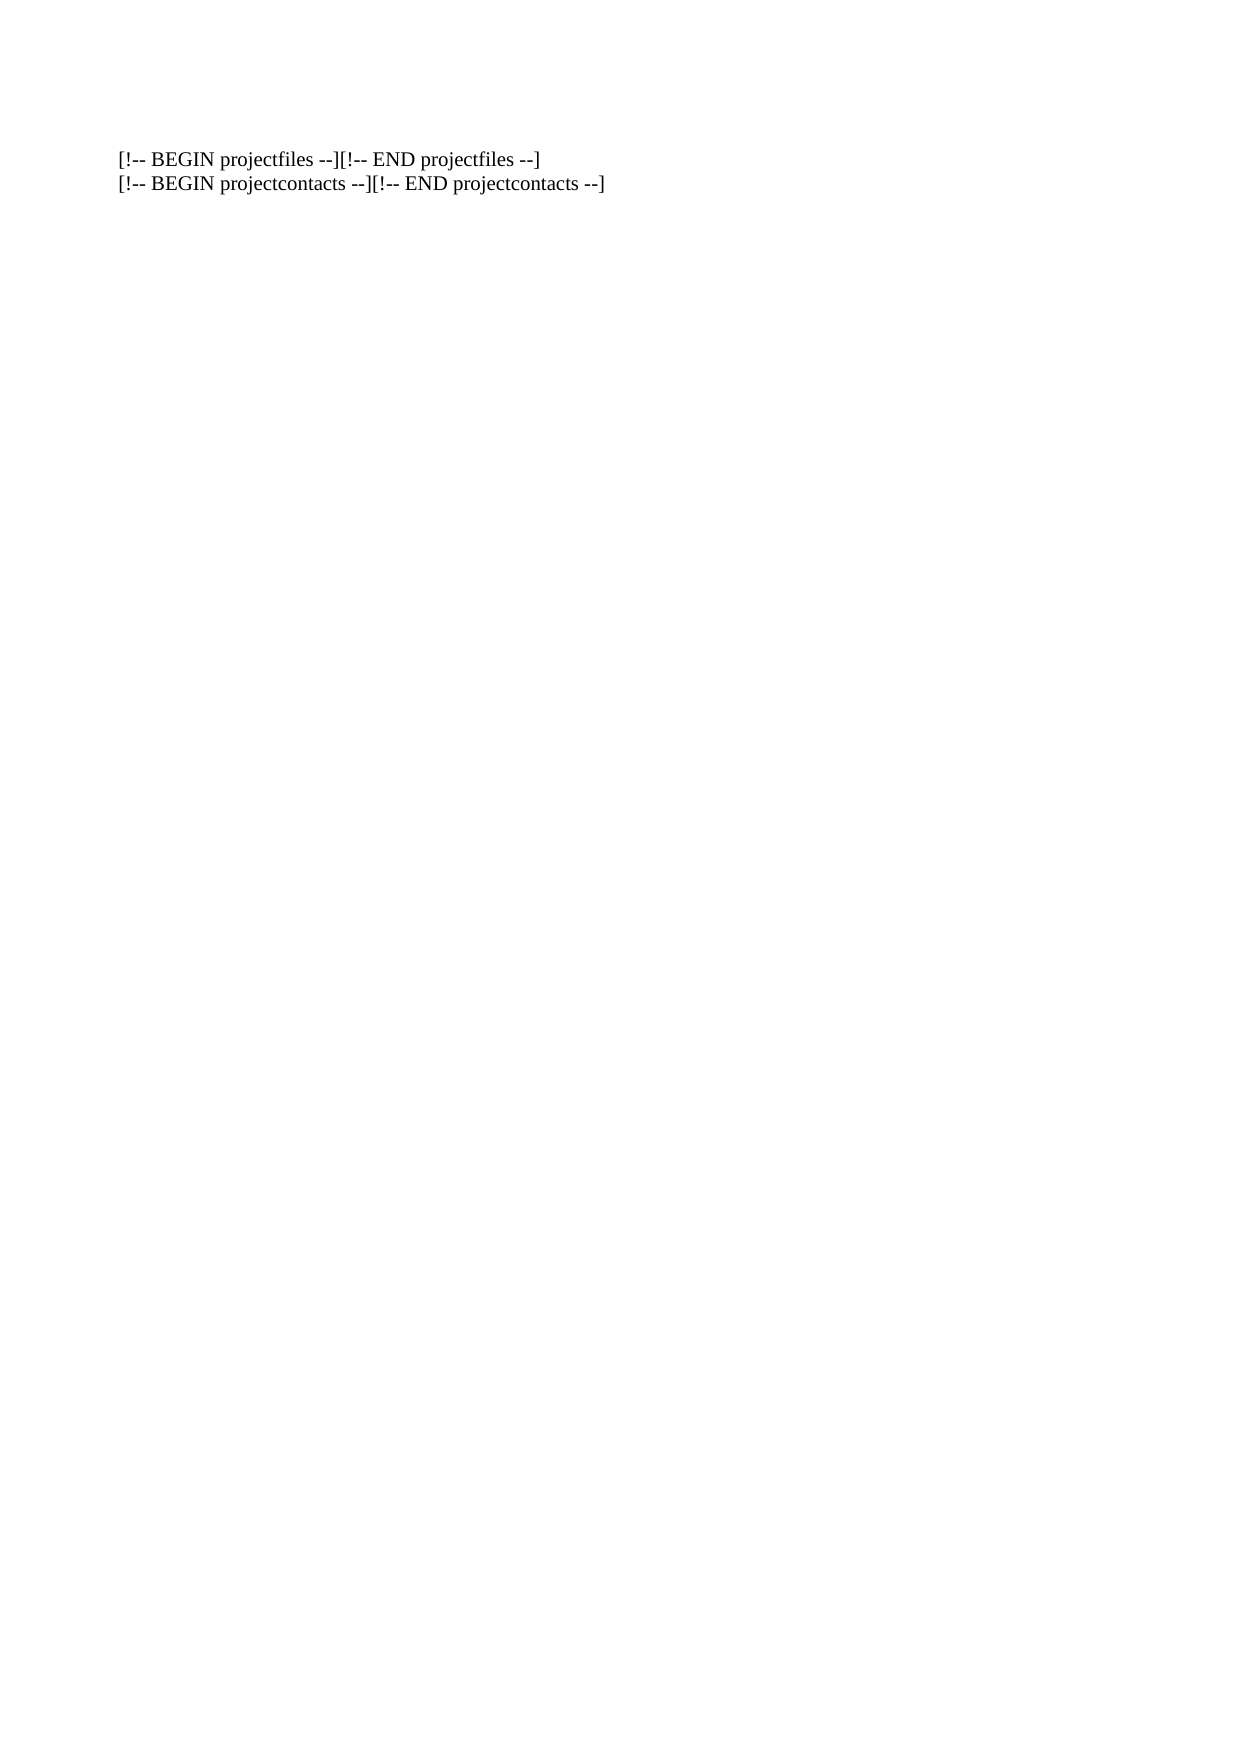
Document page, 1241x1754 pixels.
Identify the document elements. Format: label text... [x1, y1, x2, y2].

text [!-- BEGIN projectfiles --][!-- END projectfiles --] [118, 147, 1122, 171]
text [!-- BEGIN projectcontacts --][!-- END projectcontacts --] [118, 171, 1122, 195]
